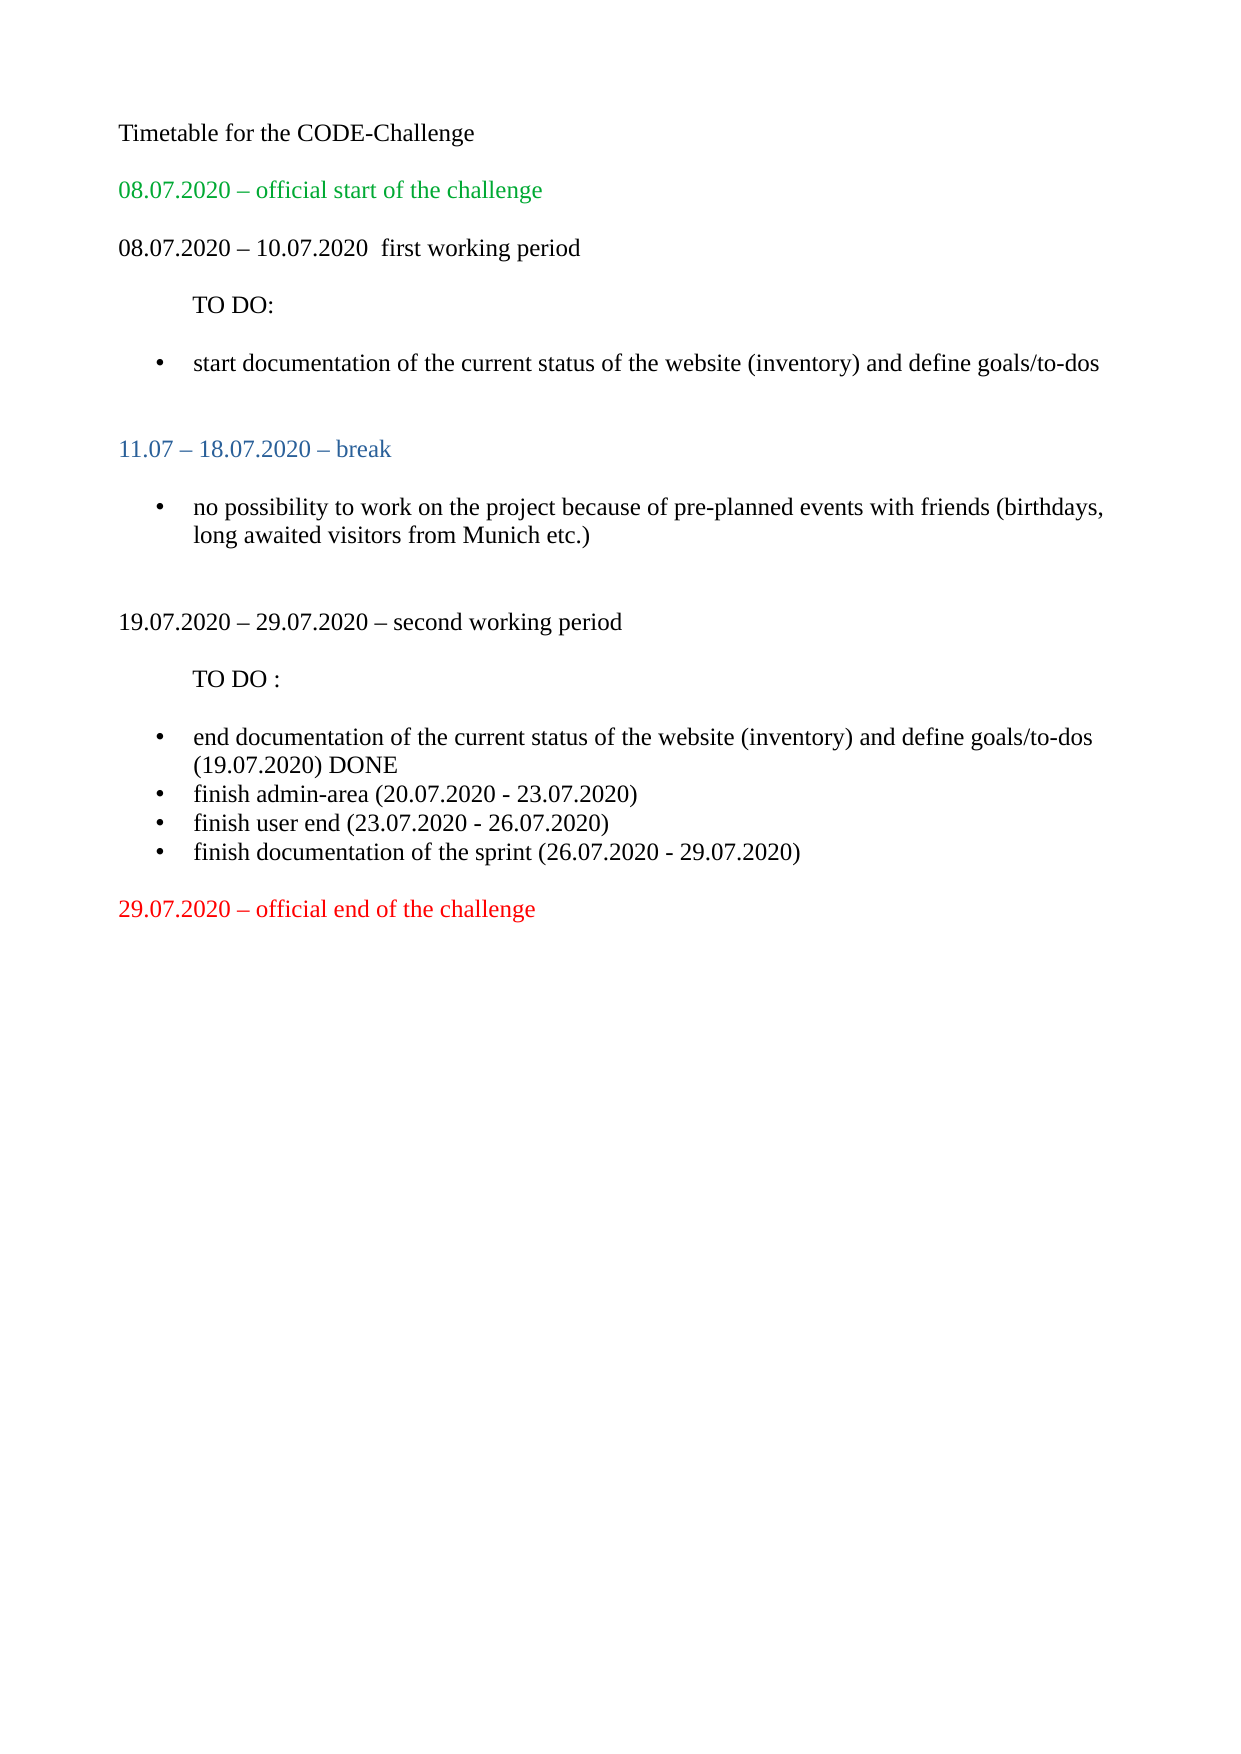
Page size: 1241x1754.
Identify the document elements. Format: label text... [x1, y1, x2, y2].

text TO DO : [118, 664, 1122, 693]
list no possibility to work on the project because of pre-planned events with friends (birthdays, long awaited visitors from Munich etc.) [156, 492, 1122, 549]
list end documentation of the current status of the website (inventory) and define goals/to-dos (19.07.2020) DONE [156, 722, 1122, 779]
list start documentation of the current status of the website (inventory) and define goals/to-dos [156, 348, 1122, 377]
text 11.07 – 18.07.2020 – break [118, 434, 1122, 463]
text 19.07.2020 – 29.07.2020 – second working period [118, 607, 1122, 636]
list finish admin-area (20.07.2020 - 23.07.2020) [156, 779, 1122, 808]
text 08.07.2020 – 10.07.2020 first working period [118, 233, 1122, 262]
list finish user end (23.07.2020 - 26.07.2020) [156, 808, 1122, 837]
list finish documentation of the sprint (26.07.2020 - 29.07.2020) [156, 837, 1122, 866]
text Timetable for the CODE-Challenge [118, 118, 1122, 147]
text TO DO: [118, 291, 1122, 319]
text 29.07.2020 – official end of the challenge [118, 894, 1122, 923]
text 08.07.2020 – official start of the challenge [118, 176, 1122, 204]
